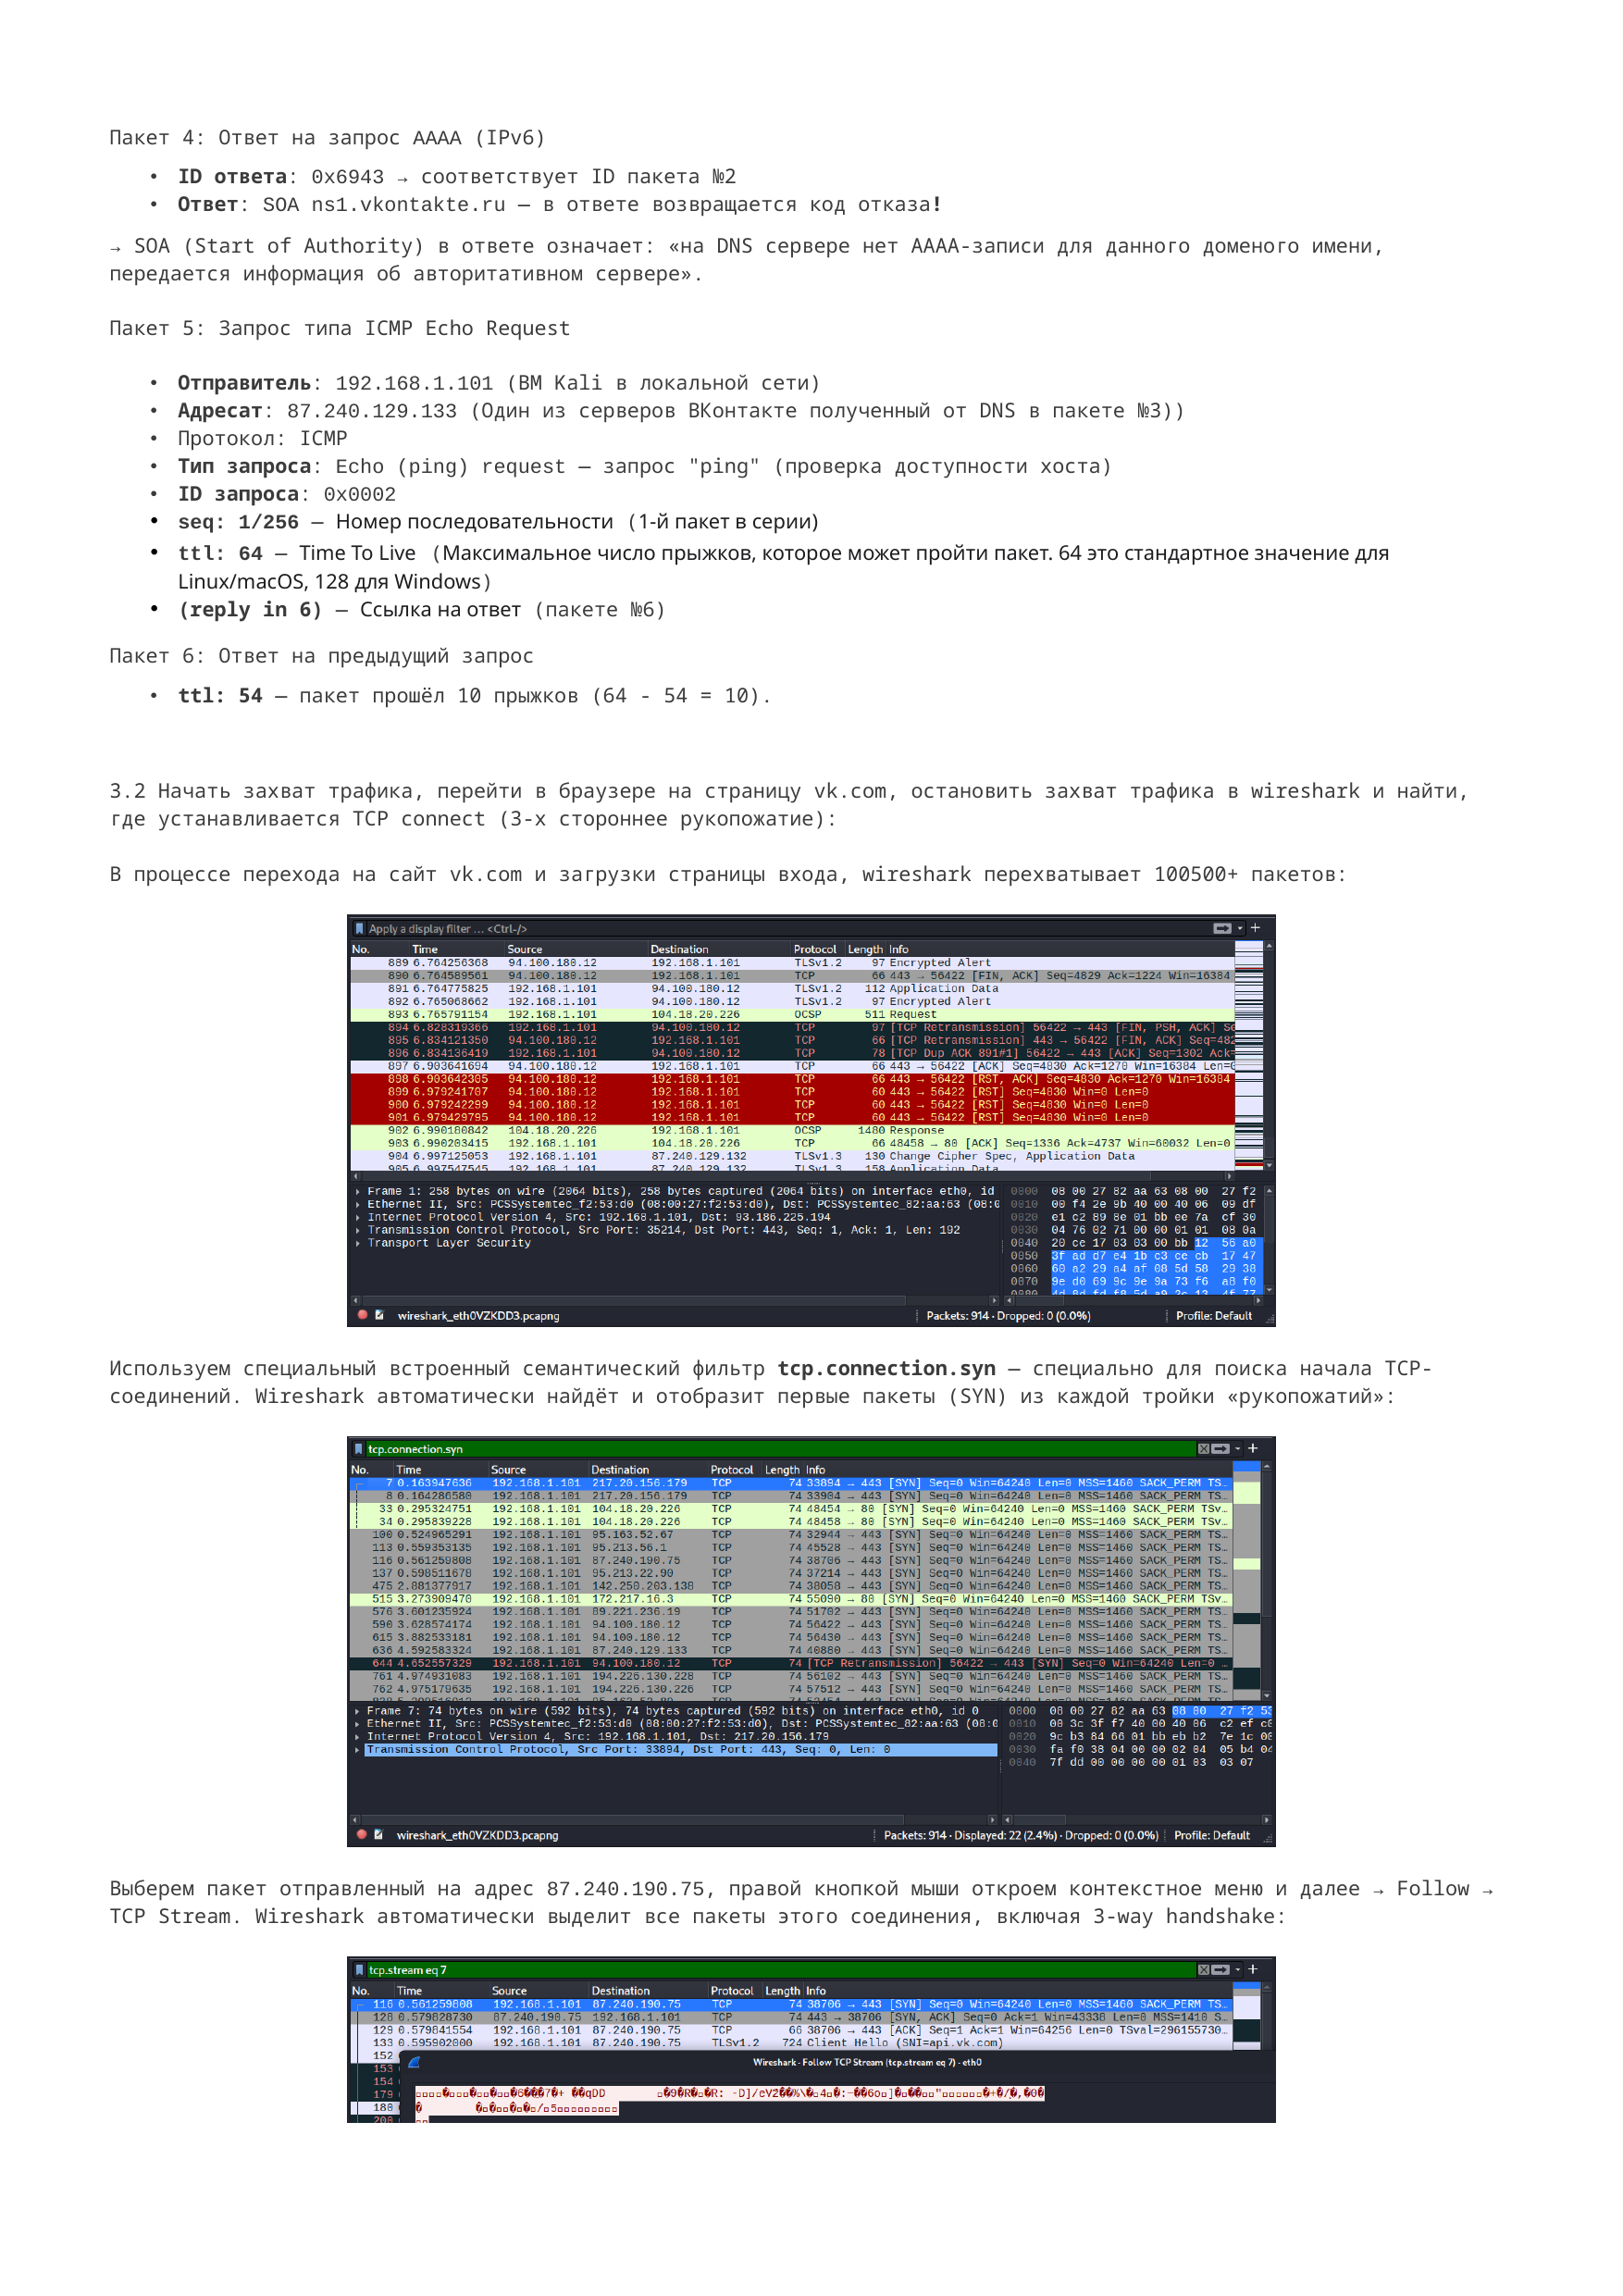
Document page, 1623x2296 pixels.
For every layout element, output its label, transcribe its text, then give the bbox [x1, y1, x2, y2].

list seq: 1/256 — Номер последовательности (1-й пакет в серии) [150, 507, 1514, 536]
list Адресат: 87.240.129.133 (Один из серверов ВКонтакте полученный от DNS в пакете №3)) [150, 396, 1514, 424]
list Отправитель: 192.168.1.101 (ВМ Kali в локальной сети) [150, 368, 1514, 396]
picture [347, 914, 1276, 1327]
text 3.2 Начать захват трафика, перейти в браузере на страницу vk.com, остановить захват трафика в wireshark и найти, где устанавливается TCP connect (3-х стороннее рукопожатие): [109, 776, 1514, 832]
list Тип запроса: Echo (ping) request — запрос "ping" (проверка доступности хоста) [150, 452, 1514, 479]
list ID запроса: 0x0002 [150, 479, 1514, 507]
subtitle Пакет 4: Ответ на запрос AAAA (IPv6) [109, 123, 1514, 151]
picture [347, 1956, 1276, 2123]
list Ответ: SOA ns1.vkontakte.ru — в ответе возвращается код отказа! [150, 190, 1514, 217]
text → SOA (Start of Authority) в ответе означает: «на DNS сервере нет AAAA-записи для данного доменого имени, передается информация об авторитативном сервере». [109, 231, 1459, 286]
list Протокол: ICMP [150, 424, 1514, 452]
text Пакет 5: Запрос типа ICMP Echo Request [109, 314, 1459, 341]
list (reply in 6) — Ссылка на ответ (пакете №6) [150, 595, 1514, 622]
text В процессе перехода на сайт vk.com и загрузки страницы входа, wireshark перехватывает 100500+ пакетов: [109, 860, 1514, 887]
subtitle Пакет 6: Ответ на предыдущий запрос [109, 641, 1514, 669]
list ttl: 54 — пакет прошёл 10 прыжков (64 - 54 = 10). [150, 681, 1514, 708]
picture [347, 1436, 1276, 1847]
text Выберем пакет отправленный на адрес 87.240.190.75, правой кнопкой мыши откроем контекстное меню и далее → Follow → TCP Stream. Wireshark автоматически выделит все пакеты этого соединения, включая 3-way handshake: [109, 1874, 1514, 1930]
list ID ответа: 0x6943 → соответствует ID пакета №2 [150, 162, 1514, 190]
text Используем специальный встроенный семантический фильтр tcp.connection.syn — специально для поиска начала TCP-соединений. Wireshark автоматически найдёт и отобразит первые пакеты (SYN) из каждой тройки «рукопожатий»: [109, 1354, 1514, 1409]
list ttl: 64 — Time To Live (Максимальное число прыжков, которое может пройти пакет. 64 это стандартное значение для Linux/macOS, 128 для Windows) [150, 536, 1514, 595]
